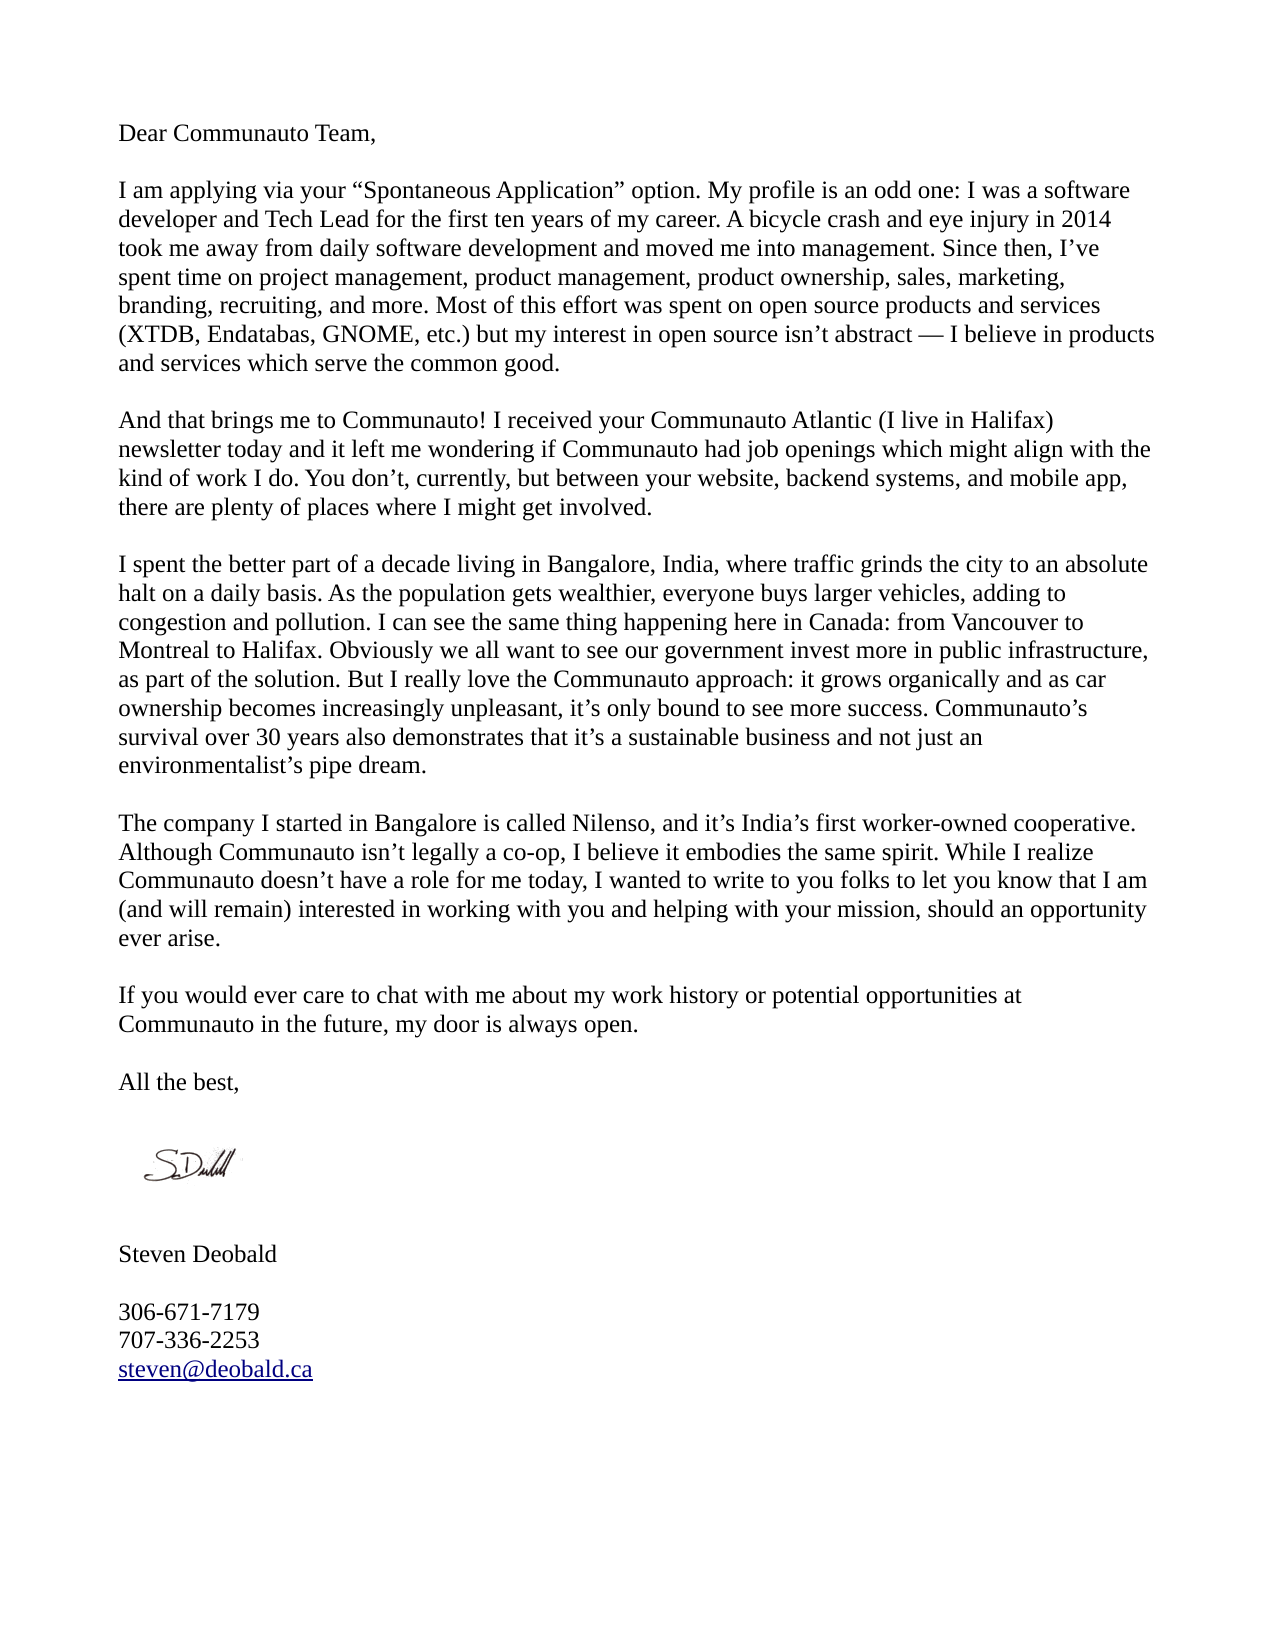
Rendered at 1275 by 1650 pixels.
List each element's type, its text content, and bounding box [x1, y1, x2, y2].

text Dear Communauto Team, [118, 118, 1157, 147]
text steven@deobald.ca [118, 1354, 1157, 1383]
text I spent the better part of a decade living in Bangalore, India, where traffic grinds the city to an absolute halt on a daily basis. As the population gets wealthier, everyone buys larger vehicles, adding to congestion and pollution. I can see the same thing happening here in Canada: from Vancouver to Montreal to Halifax. Obviously we all want to see our government invest more in public infrastructure, as part of the solution. But I really love the Communauto approach: it grows organically and as car ownership becomes increasingly unpleasant, it’s only bound to see more success. Communauto’s survival over 30 years also demonstrates that it’s a sustainable business and not just an environmentalist’s pipe dream. [118, 549, 1157, 779]
text The company I started in Bangalore is called Nilenso, and it’s India’s first worker-owned cooperative. Although Communauto isn’t legally a co-op, I believe it embodies the same spirit. While I realize Communauto doesn’t have a role for me today, I wanted to write to you folks to let you know that I am (and will remain) interested in working with you and helping with your mission, should an opportunity ever arise. [118, 808, 1157, 952]
text 306-671-7179 [118, 1297, 1157, 1326]
text Steven Deobald [118, 1239, 1157, 1268]
text All the best, [118, 1067, 1157, 1096]
text If you would ever care to chat with me about my work history or potential opportunities at Communauto in the future, my door is always open. [118, 981, 1157, 1038]
text 707-336-2253 [118, 1326, 1157, 1354]
text And that brings me to Communauto! I received your Communauto Atlantic (I live in Halifax) newsletter today and it left me wondering if Communauto had job openings which might align with the kind of work I do. You don’t, currently, but between your website, backend systems, and mobile app, there are plenty of places where I might get involved. [118, 406, 1157, 521]
text I am applying via your “Spontaneous Application” option. My profile is an odd one: I was a software developer and Tech Lead for the first ten years of my career. A bicycle crash and eye injury in 2014 took me away from daily software development and moved me into management. Since then, I’ve spent time on project management, product management, product ownership, sales, marketing, branding, recruiting, and more. Most of this effort was spent on open source products and services (XTDB, Endatabas, GNOME, etc.) but my interest in open source isn’t abstract — I believe in products and services which serve the common good. [118, 176, 1157, 377]
picture [118, 1134, 262, 1197]
